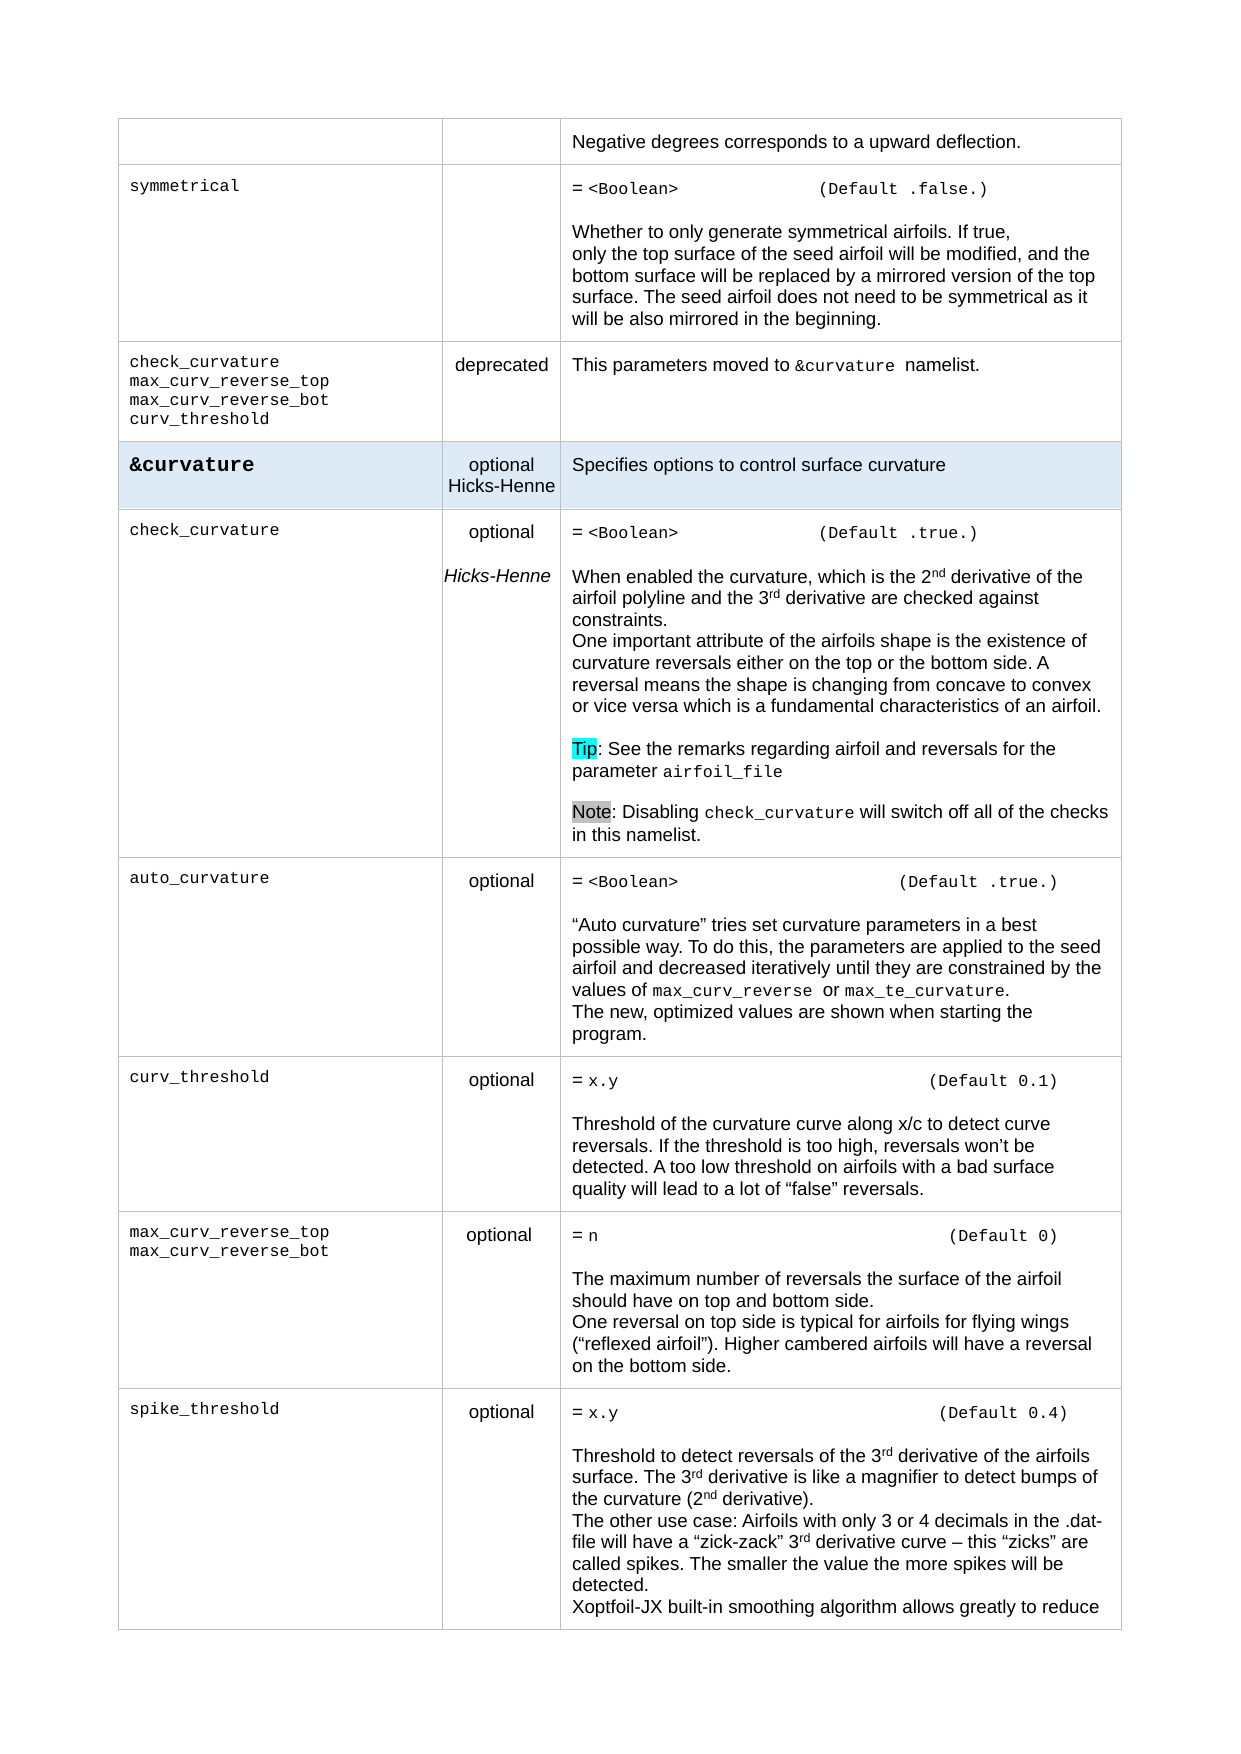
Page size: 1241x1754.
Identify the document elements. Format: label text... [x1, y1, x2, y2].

table_cell = x.y (Default 0.4) Threshold to detect reversals of the 3rd derivative of the airfoils surface. The 3rd derivative is like a magnifier to detect bumps of the curvature (2nd derivative). The other use case: Airfoils with only 3 or 4 decimals in the .dat-file will have a “zick-zack” 3rd derivative curve – this “zicks” are called spikes. The smaller the value the more spikes will be detected. Xoptfoil-JX built-in smoothing algorithm allows greatly to reduce [561, 1389, 1121, 1629]
table_cell = x.y (Default 0.1) Threshold of the curvature curve along x/c to detect curve reversals. If the threshold is too high, reversals won’t be detected. A too low threshold on airfoils with a bad surface quality will lead to a lot of “false” reversals. [561, 1057, 1121, 1211]
table_cell Negative degrees corresponds to a upward deflection. [561, 119, 1121, 164]
table_cell auto_curvature [119, 858, 442, 1056]
table_cell = n (Default 0) The maximum number of reversals the surface of the airfoil should have on top and bottom side. One reversal on top side is typical for airfoils for flying wings (“reflexed airfoil”). Higher cambered airfoils will have a reversal on the bottom side. [561, 1212, 1121, 1388]
table_cell [443, 165, 560, 341]
table_cell [443, 119, 560, 164]
table_cell optional Hicks-Henne [443, 510, 560, 857]
table_cell optional [443, 1389, 560, 1629]
table_cell spike_threshold [119, 1389, 442, 1629]
table_cell check_curvature max_curv_reverse_top max_curv_reverse_bot curv_threshold [119, 342, 442, 441]
table_cell deprecated [443, 342, 560, 441]
table_cell max_curv_reverse_top max_curv_reverse_bot [119, 1212, 442, 1388]
table_cell optional Hicks-Henne [443, 442, 560, 508]
table_cell curv_threshold [119, 1057, 442, 1211]
table_cell optional [443, 858, 560, 1056]
table_cell [119, 119, 442, 164]
table_cell = <Boolean> (Default .true.) “Auto curvature” tries set curvature parameters in a best possible way. To do this, the parameters are applied to the seed airfoil and decreased iteratively until they are constrained by the values of max_curv_reverse or max_te_curvature. The new, optimized values are shown when starting the program. [561, 858, 1121, 1056]
table_cell = <Boolean> (Default .true.) When enabled the curvature, which is the 2nd derivative of the airfoil polyline and the 3rd derivative are checked against constraints. One important attribute of the airfoils shape is the existence of curvature reversals either on the top or the bottom side. A reversal means the shape is changing from concave to convex or vice versa which is a fundamental characteristics of an airfoil. Tip: See the remarks regarding airfoil and reversals for the parameter airfoil_file Note: Disabling check_curvature will switch off all of the checks in this namelist. [561, 510, 1121, 857]
table_cell optional [443, 1057, 560, 1211]
table_cell = <Boolean> (Default .false.) Whether to only generate symmetrical airfoils. If true, only the top surface of the seed airfoil will be modified, and the bottom surface will be replaced by a mirrored version of the top surface. The seed airfoil does not need to be symmetrical as it will be also mirrored in the beginning. [561, 165, 1121, 341]
table_cell check_curvature [119, 510, 442, 857]
table_cell optional [443, 1212, 560, 1388]
table_cell symmetrical [119, 165, 442, 341]
table_cell &curvature [119, 442, 442, 508]
table_cell Specifies options to control surface curvature [561, 442, 1121, 508]
table_cell This parameters moved to &curvature namelist. [561, 342, 1121, 441]
